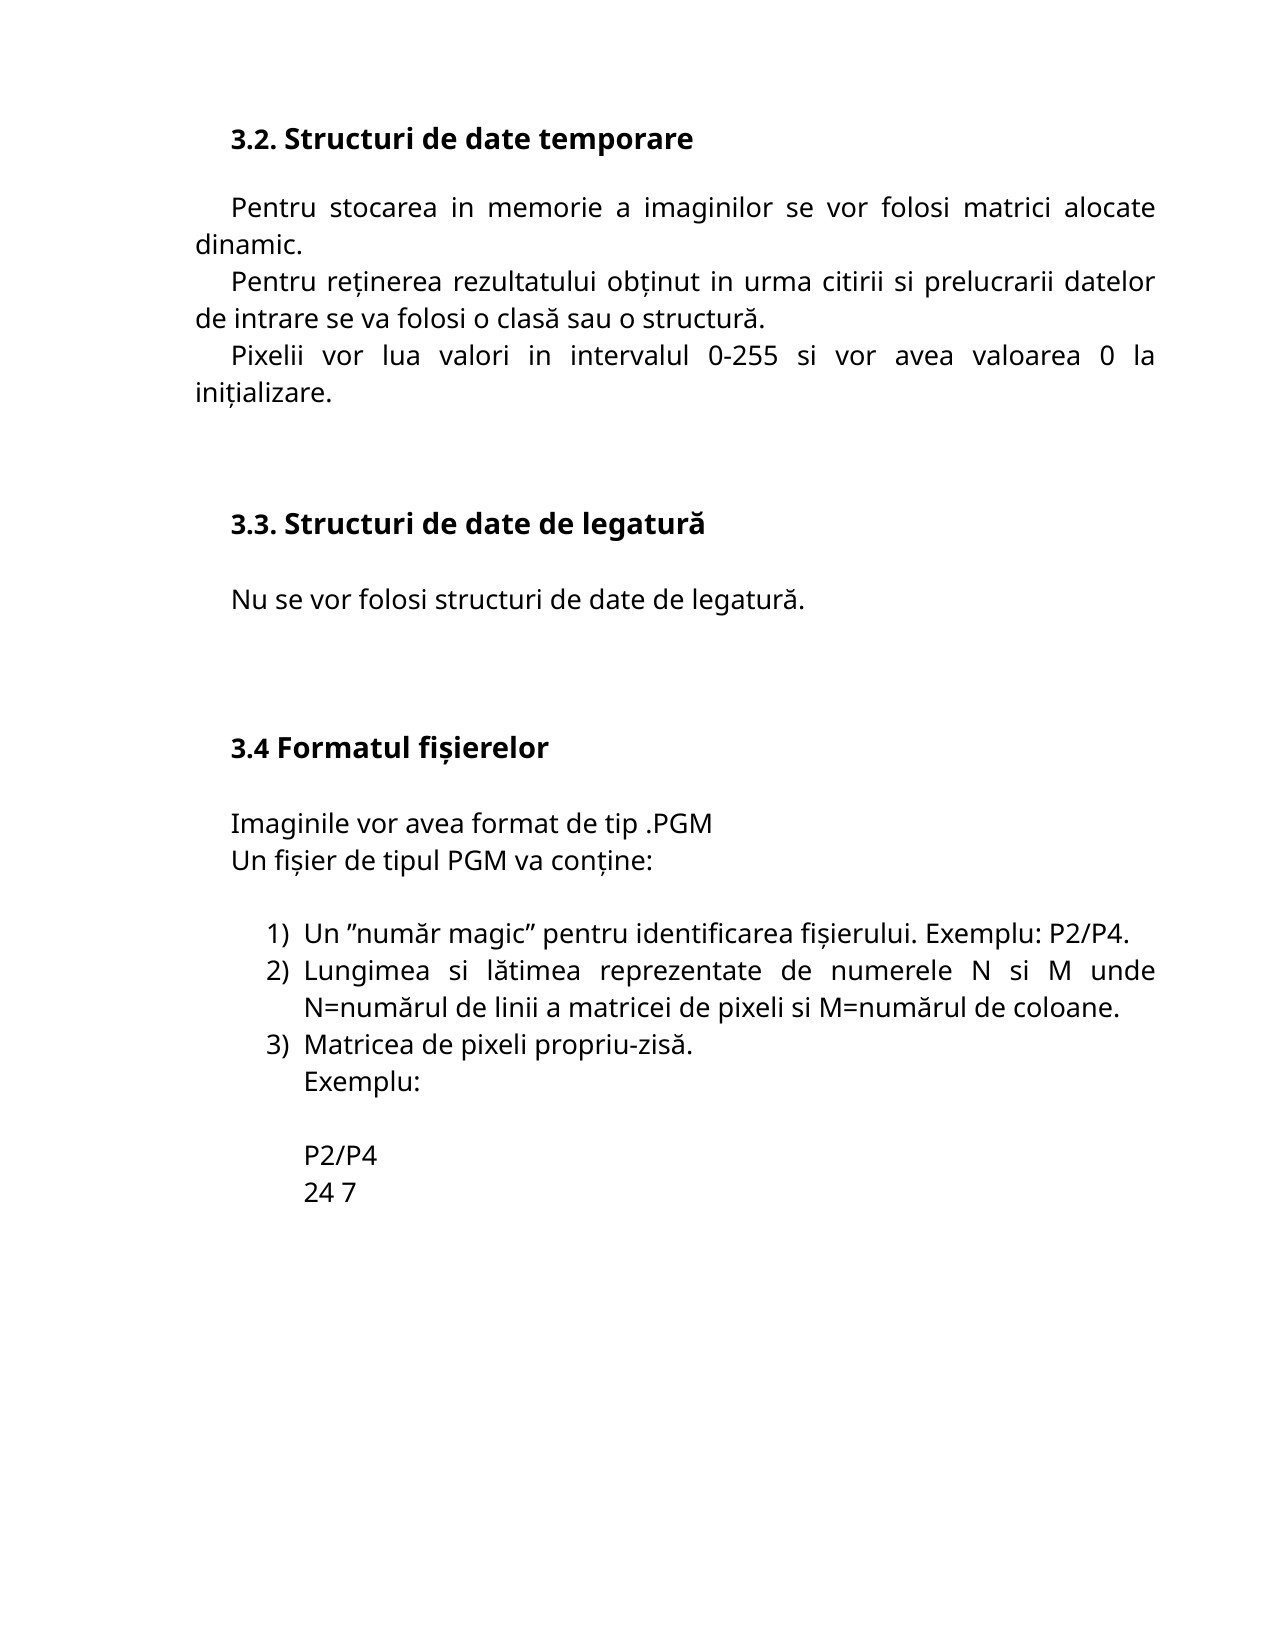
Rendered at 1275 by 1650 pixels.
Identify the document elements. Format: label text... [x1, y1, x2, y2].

text 3.4 Formatul fișierelor [195, 728, 1157, 767]
text Un fișier de tipul PGM va conține: [195, 841, 1157, 878]
text Exemplu: [303, 1062, 1157, 1099]
list Un ”număr magic” pentru identificarea fișierului. Exemplu: P2/P4. [266, 915, 1157, 952]
list Matricea de pixeli propriu-zisă. [266, 1026, 1157, 1062]
text Pixelii vor lua valori in intervalul 0-255 si vor avea valoarea 0 la inițializare. [195, 336, 1157, 410]
text Pentru stocarea in memorie a imaginilor se vor folosi matrici alocate dinamic. [195, 189, 1157, 263]
list Lungimea si lătimea reprezentate de numerele N si M unde N=numărul de linii a matricei de pixeli si M=numărul de coloane. [266, 952, 1157, 1026]
text 3.2. Structuri de date temporare [195, 118, 1157, 158]
text Pentru reținerea rezultatului obținut in urma citirii si prelucrarii datelor de intrare se va folosi o clasă sau o structură. [195, 263, 1157, 336]
text Nu se vor folosi structuri de date de legatură. [195, 580, 1157, 617]
text P2/P4 [303, 1136, 1157, 1173]
text 24 7 [303, 1173, 1157, 1210]
text Imaginile vor avea format de tip .PGM [195, 804, 1157, 841]
text 3.3. Structuri de date de legatură [195, 504, 1157, 543]
